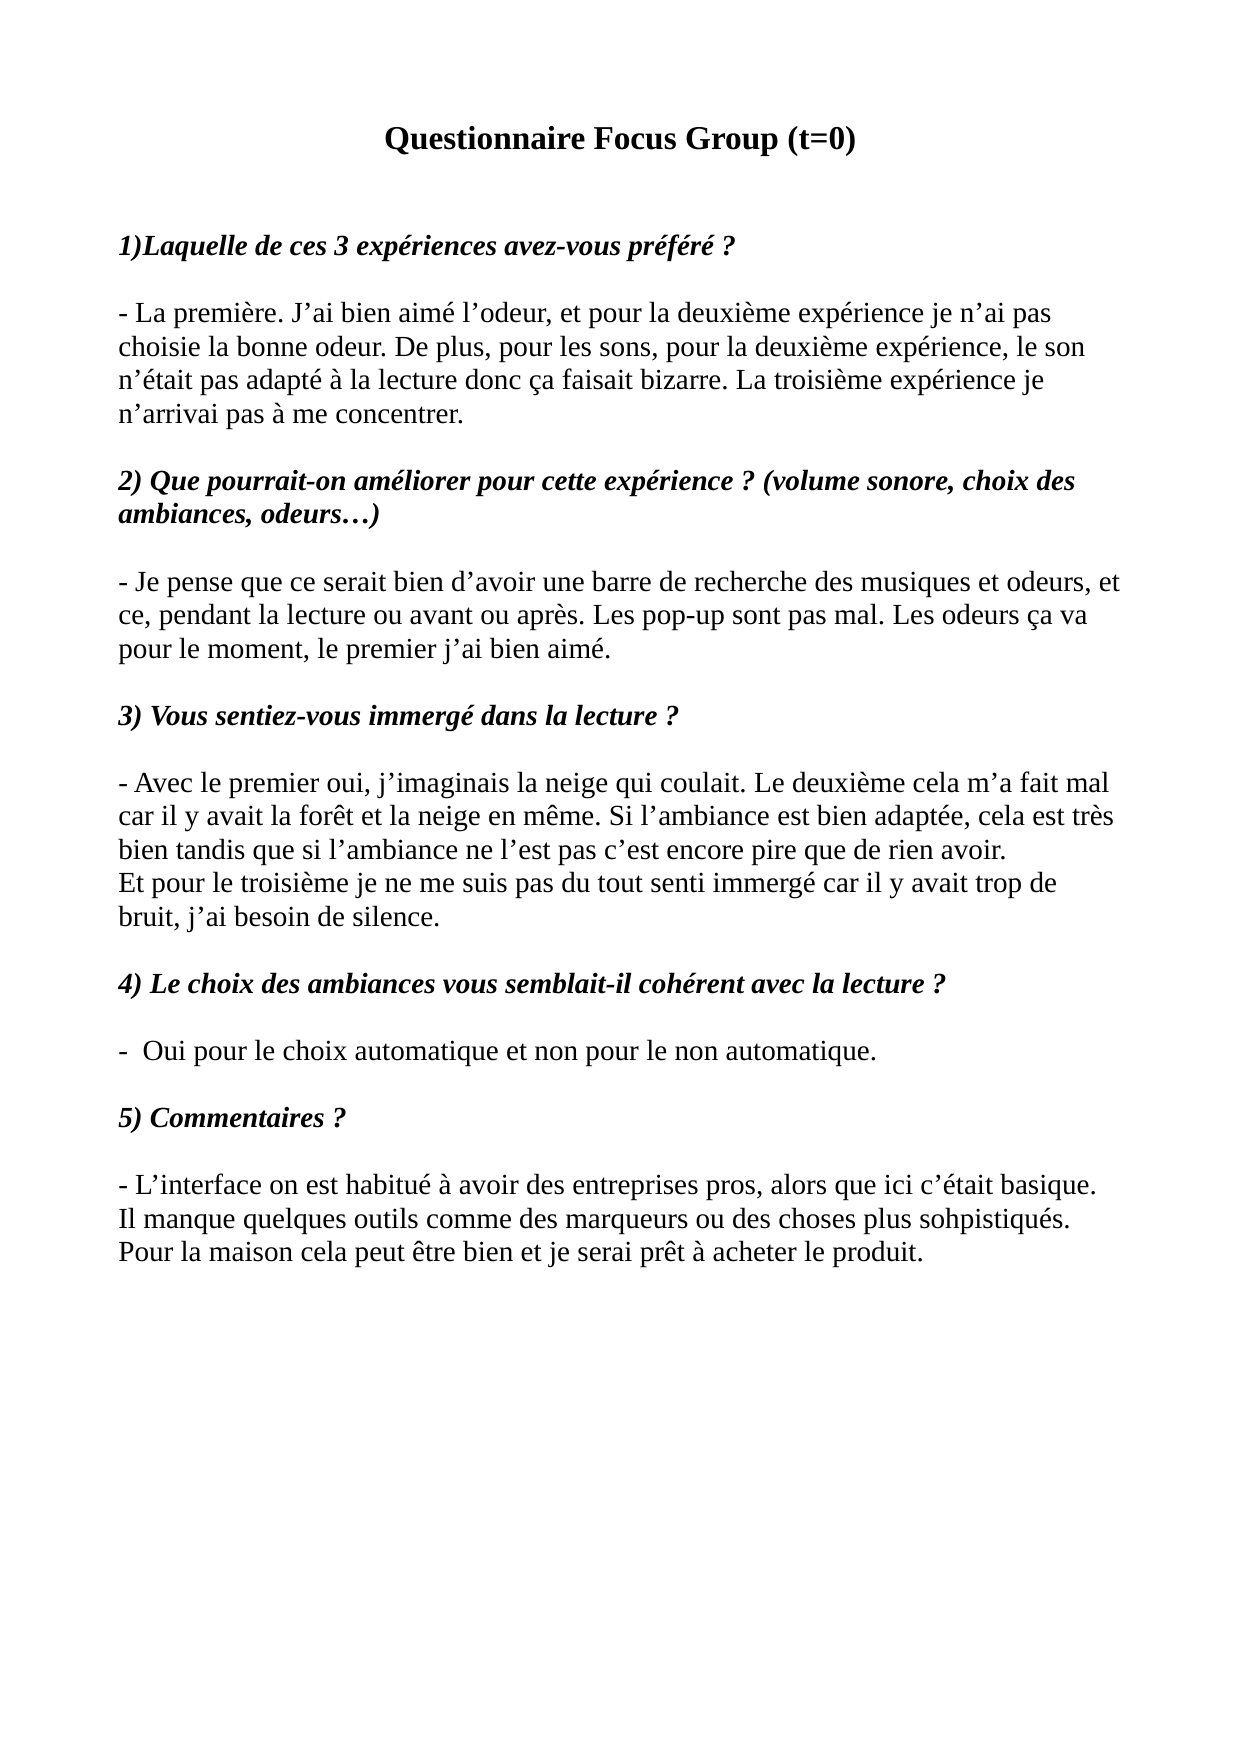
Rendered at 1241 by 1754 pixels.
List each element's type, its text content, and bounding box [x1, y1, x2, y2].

text - L’interface on est habitué à avoir des entreprises pros, alors que ici c’était basique. Il manque quelques outils comme des marqueurs ou des choses plus sohpistiqués. [118, 1167, 1122, 1234]
text 3) Vous sentiez-vous immergé dans la lecture ? [118, 698, 1122, 731]
text 2) Que pourrait-on améliorer pour cette expérience ? (volume sonore, choix des [118, 463, 1122, 497]
text Et pour le troisième je ne me suis pas du tout senti immergé car il y avait trop de bruit, j’ai besoin de silence. [118, 866, 1122, 933]
text Pour la maison cela peut être bien et je serai prêt à acheter le produit. [118, 1234, 1122, 1268]
text 1)Laquelle de ces 3 expériences avez-vous préféré ? [118, 228, 1122, 262]
text - Oui pour le choix automatique et non pour le non automatique. [118, 1033, 1122, 1067]
text - La première. J’ai bien aimé l’odeur, et pour la deuxième expérience je n’ai pas choisie la bonne odeur. De plus, pour les sons, pour la deuxième expérience, le son n’était pas adapté à la lecture donc ça faisait bizarre. La troisième expérience je n’arrivai pas à me concentrer. [118, 295, 1122, 429]
text - Avec le premier oui, j’imaginais la neige qui coulait. Le deuxième cela m’a fait mal car il y avait la forêt et la neige en même. Si l’ambiance est bien adaptée, cela est très bien tandis que si l’ambiance ne l’est pas c’est encore pire que de rien avoir. [118, 765, 1122, 866]
text - Je pense que ce serait bien d’avoir une barre de recherche des musiques et odeurs, et ce, pendant la lecture ou avant ou après. Les pop-up sont pas mal. Les odeurs ça va pour le moment, le premier j’ai bien aimé. [118, 564, 1122, 664]
text Questionnaire Focus Group (t=0) [118, 118, 1122, 156]
text 5) Commentaires ? [118, 1100, 1122, 1134]
text 4) Le choix des ambiances vous semblait-il cohérent avec la lecture ? [118, 966, 1122, 1000]
text ambiances, odeurs…) [118, 497, 1122, 530]
